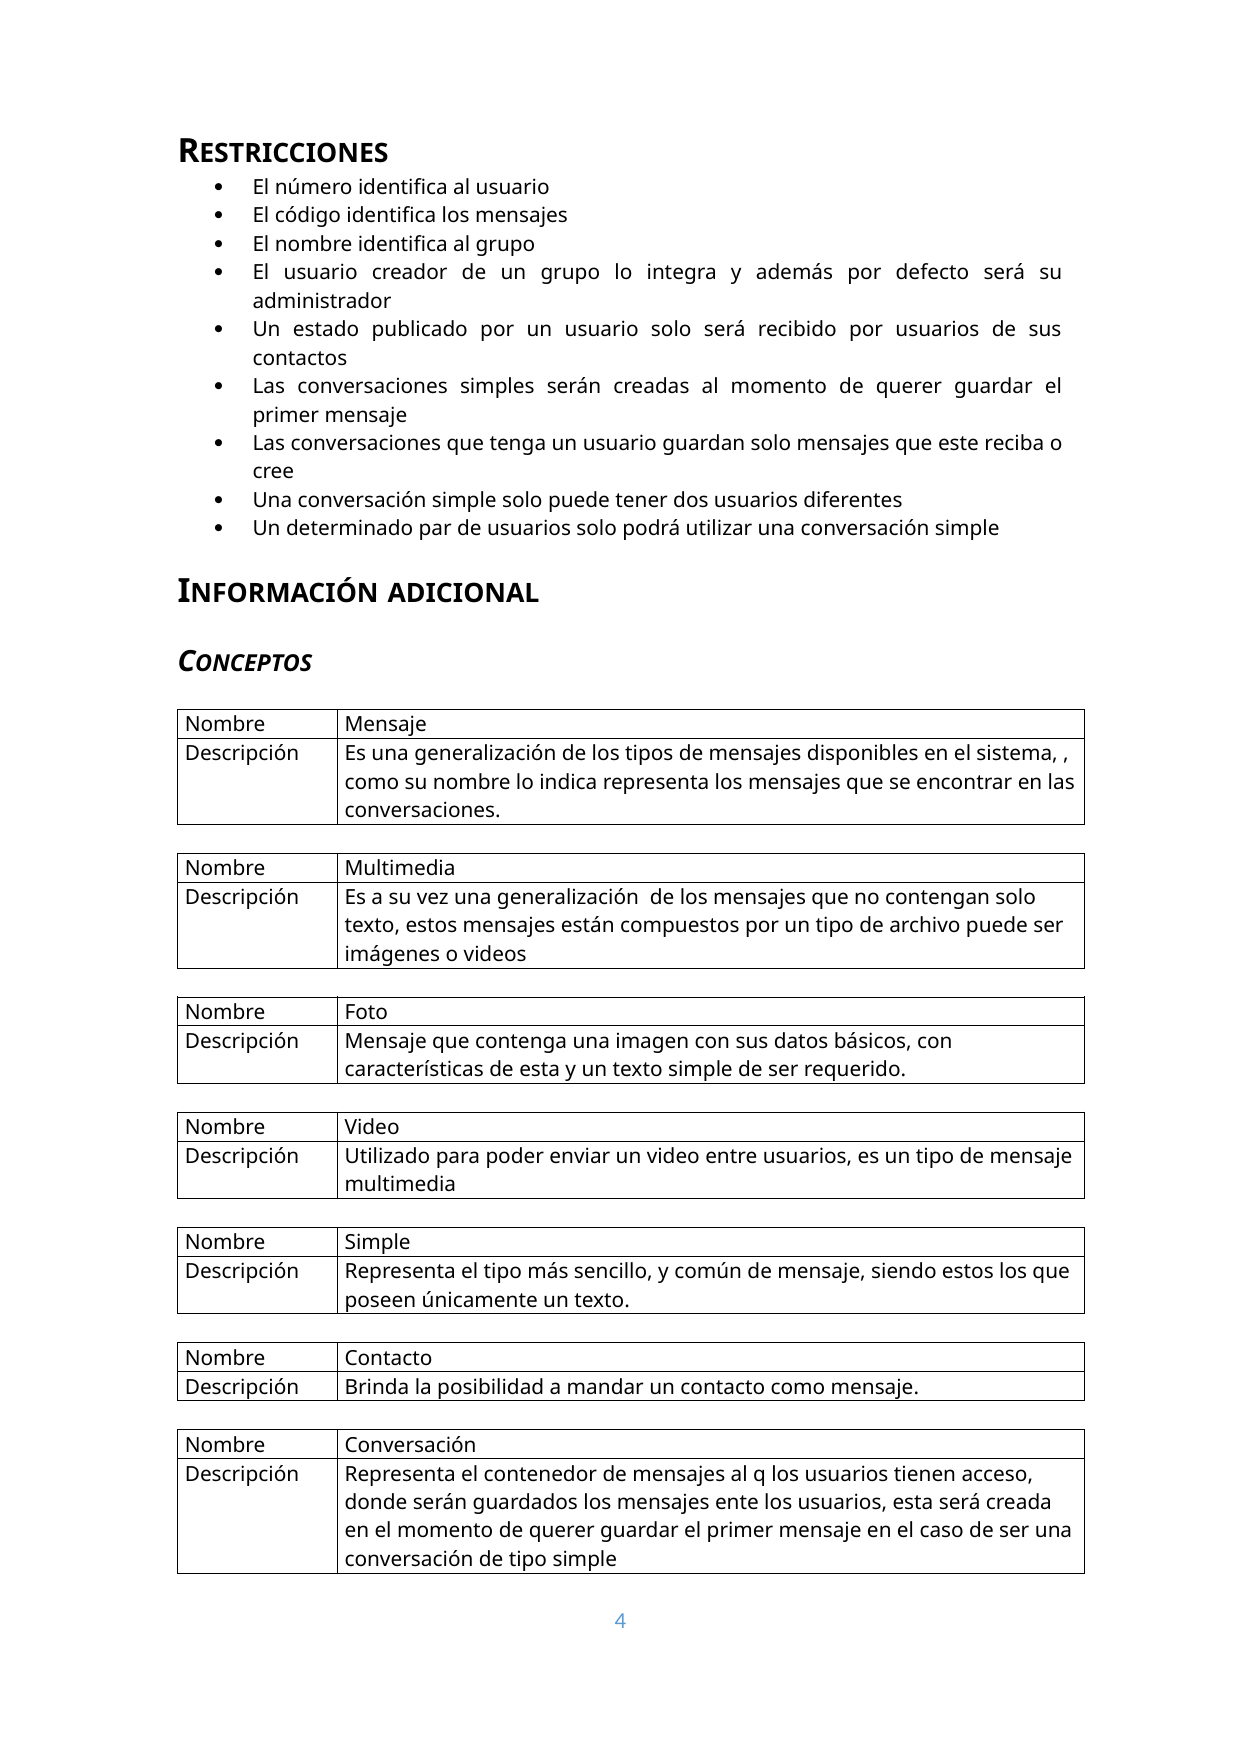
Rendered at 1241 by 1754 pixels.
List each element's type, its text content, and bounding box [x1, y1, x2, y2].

list Una conversación simple solo puede tener dos usuarios diferentes [215, 485, 1063, 513]
list El número identifica al usuario [215, 172, 1063, 201]
table_header Nombre [178, 1430, 337, 1458]
table_cell Representa el tipo más sencillo, y común de mensaje, siendo estos los que poseen únicamente un texto. [338, 1257, 1084, 1313]
list El código identifica los mensajes [215, 201, 1063, 229]
list Las conversaciones simples serán creadas al momento de querer guardar el primer mensaje [215, 371, 1063, 428]
table_cell Descripción [178, 1257, 337, 1313]
table_header Nombre [178, 998, 337, 1025]
table_cell Descripción [178, 1372, 337, 1400]
table_header Conversación [338, 1430, 1084, 1458]
table_cell Descripción [178, 883, 337, 967]
subtitle Restricciones [177, 127, 1063, 172]
table_header Nombre [178, 710, 337, 738]
list Un estado publicado por un usuario solo será recibido por usuarios de sus contactos [215, 314, 1063, 371]
table_header Simple [338, 1228, 1084, 1256]
table_cell Es una generalización de los tipos de mensajes disponibles en el sistema, , como su nombre lo indica representa los mensajes que se encontrar en las conversaciones. [338, 739, 1084, 824]
table_cell Representa el contenedor de mensajes al q los usuarios tienen acceso, donde serán guardados los mensajes ente los usuarios, esta será creada en el momento de querer guardar el primer mensaje en el caso de ser una conversación de tipo simple [338, 1459, 1084, 1572]
table_header Foto [338, 998, 1084, 1025]
list Las conversaciones que tenga un usuario guardan solo mensajes que este reciba o cree [215, 428, 1063, 485]
table_header Multimedia [338, 854, 1084, 882]
table_cell Descripción [178, 1026, 337, 1083]
table_cell Mensaje que contenga una imagen con sus datos básicos, con características de esta y un texto simple de ser requerido. [338, 1026, 1084, 1083]
subtitle Información adicional [177, 567, 1063, 612]
table_header Nombre [178, 854, 337, 882]
table_cell Utilizado para poder enviar un video entre usuarios, es un tipo de mensaje multimedia [338, 1142, 1084, 1198]
table_header Contacto [338, 1343, 1084, 1371]
list El usuario creador de un grupo lo integra y además por defecto será su administrador [215, 257, 1063, 314]
table_header Nombre [178, 1343, 337, 1371]
list El nombre identifica al grupo [215, 229, 1063, 257]
list Un determinado par de usuarios solo podrá utilizar una conversación simple [215, 513, 1063, 542]
table_header Nombre [178, 1113, 337, 1141]
table_header Nombre [178, 1228, 337, 1256]
text Conceptos [177, 641, 1063, 680]
table_cell Descripción [178, 1142, 337, 1198]
table_header Video [338, 1113, 1084, 1141]
table_cell Brinda la posibilidad a mandar un contacto como mensaje. [338, 1372, 1084, 1400]
table_header Mensaje [338, 710, 1084, 738]
table_cell Descripción [178, 1459, 337, 1572]
table_cell Es a su vez una generalización de los mensajes que no contengan solo texto, estos mensajes están compuestos por un tipo de archivo puede ser imágenes o videos [338, 883, 1084, 967]
table_cell Descripción [178, 739, 337, 824]
